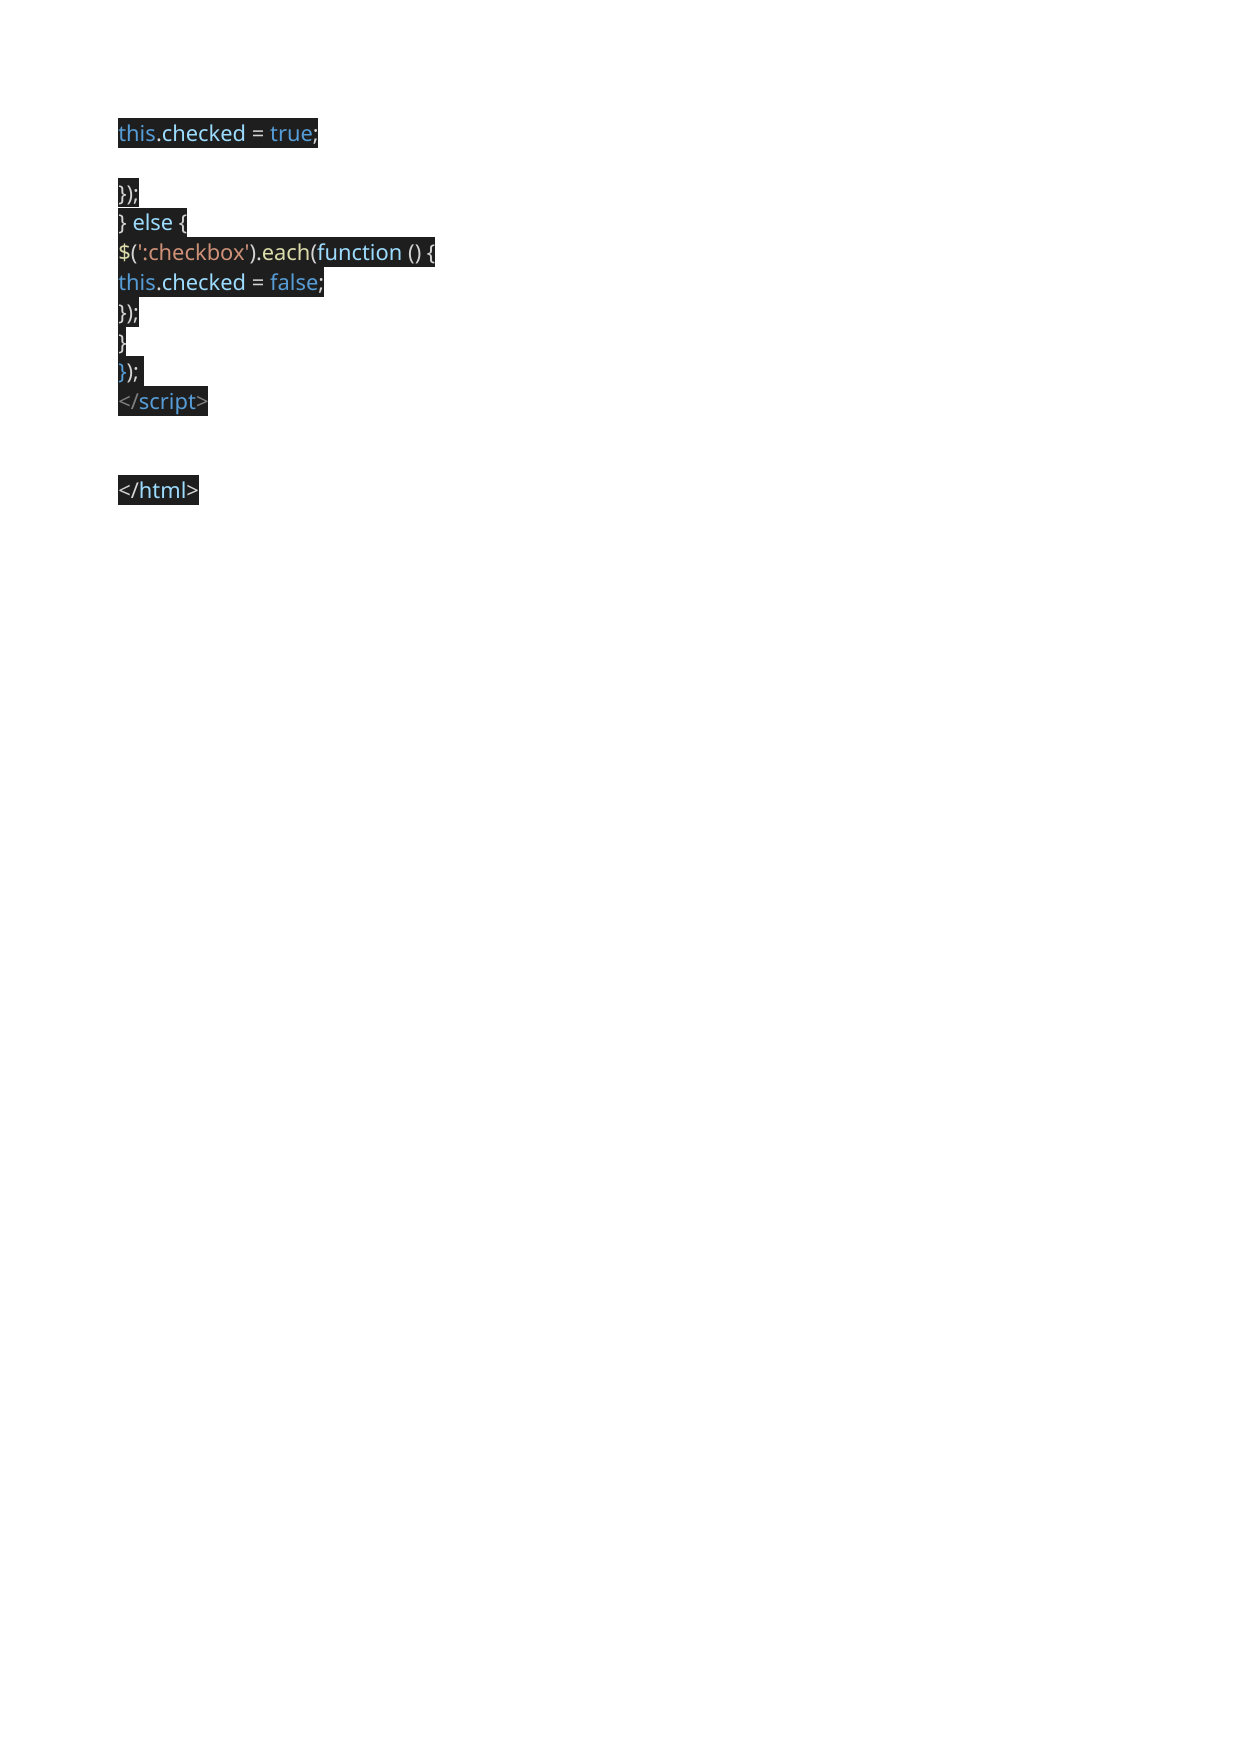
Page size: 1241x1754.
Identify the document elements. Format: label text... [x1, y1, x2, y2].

text this.checked = true; [118, 118, 1122, 148]
text $(':checkbox').each(function () { [118, 237, 1122, 267]
text } [118, 327, 1122, 356]
text </script> [118, 386, 1122, 416]
text }); [118, 356, 1122, 386]
text } else { [118, 207, 1122, 237]
text }); [118, 178, 1122, 207]
text </html> [118, 475, 1122, 505]
text }); [118, 297, 1122, 327]
text this.checked = false; [118, 267, 1122, 297]
